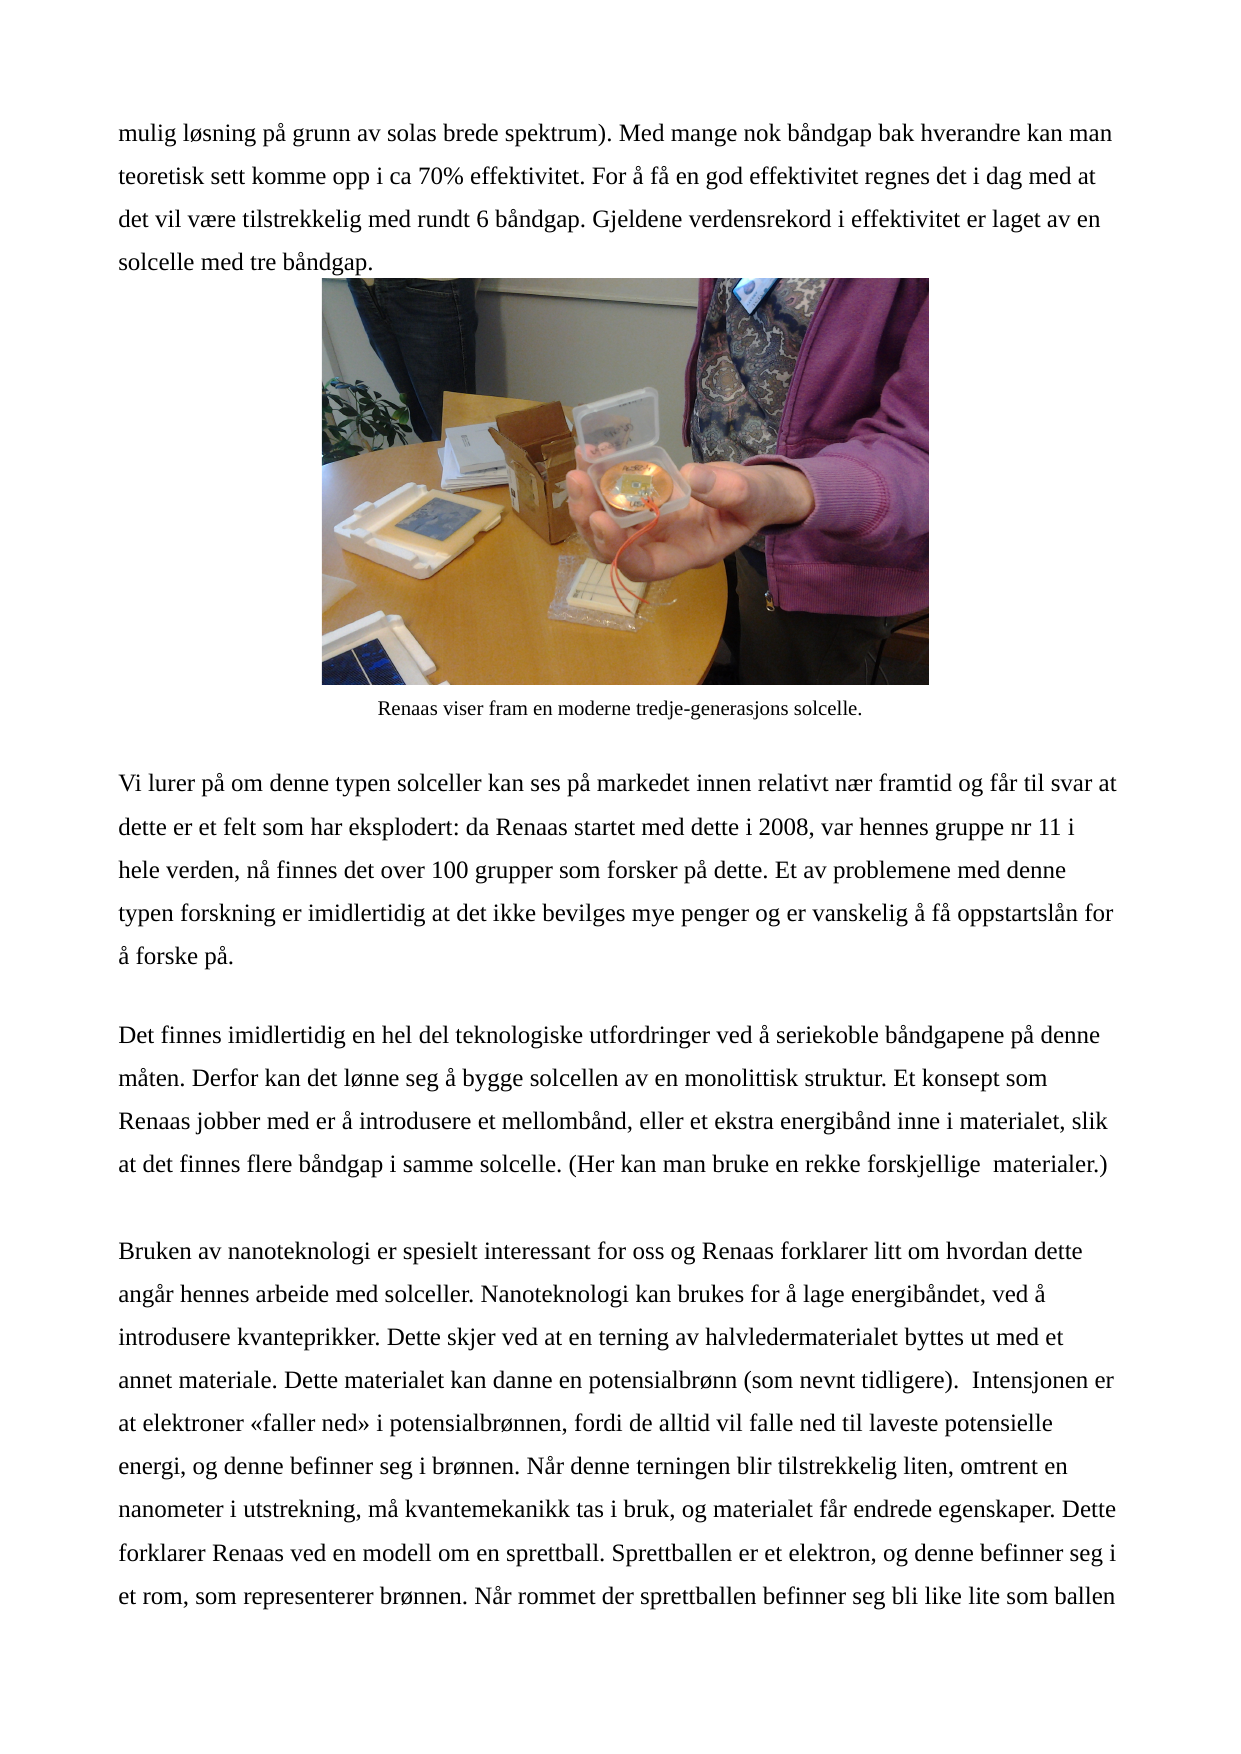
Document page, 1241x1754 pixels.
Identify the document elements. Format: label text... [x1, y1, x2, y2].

text Bruken av nanoteknologi er spesielt interessant for oss og Renaas forklarer litt om hvordan dette angår hennes arbeide med solceller. Nanoteknologi kan brukes for å lage energibåndet, ved å introdusere kvanteprikker. Dette skjer ved at en terning av halvledermaterialet byttes ut med et annet materiale. Dette materialet kan danne en potensialbrønn (som nevnt tidligere). Intensjonen er at elektroner «faller ned» i potensialbrønnen, fordi de alltid vil falle ned til laveste potensielle energi, og denne befinner seg i brønnen. Når denne terningen blir tilstrekkelig liten, omtrent en nanometer i utstrekning, må kvantemekanikk tas i bruk, og materialet får endrede egenskaper. Dette forklarer Renaas ved en modell om en sprettball. Sprettballen er et elektron, og denne befinner seg i et rom, som representerer brønnen. Når rommet der sprettballen befinner seg bli like lite som ballen [118, 1236, 1122, 1609]
text Det finnes imidlertidig en hel del teknologiske utfordringer ved å seriekoble båndgapene på denne måten. Derfor kan det lønne seg å bygge solcellen av en monolittisk struktur. Et konsept som Renaas jobber med er å introdusere et mellombånd, eller et ekstra energibånd inne i materialet, slik at det finnes flere båndgap i samme solcelle. (Her kan man bruke en rekke forskjellige materialer.) [118, 1020, 1122, 1178]
text Renaas viser fram en moderne tredje-generasjons solcelle. [118, 291, 1122, 720]
text mulig løsning på grunn av solas brede spektrum). Med mange nok båndgap bak hverandre kan man teoretisk sett komme opp i ca 70% effektivitet. For å få en god effektivitet regnes det i dag med at det vil være tilstrekkelig med rundt 6 båndgap. Gjeldene verdensrekord i effektivitet er laget av en solcelle med tre båndgap. [118, 118, 1122, 276]
text Vi lurer på om denne typen solceller kan ses på markedet innen relativt nær framtid og får til svar at dette er et felt som har eksplodert: da Renaas startet med dette i 2008, var hennes gruppe nr 11 i hele verden, nå finnes det over 100 grupper som forsker på dette. Et av problemene med denne typen forskning er imidlertidig at det ikke bevilges mye penger og er vanskelig å få oppstartslån for å forske på. [118, 768, 1122, 970]
picture [321, 278, 929, 685]
